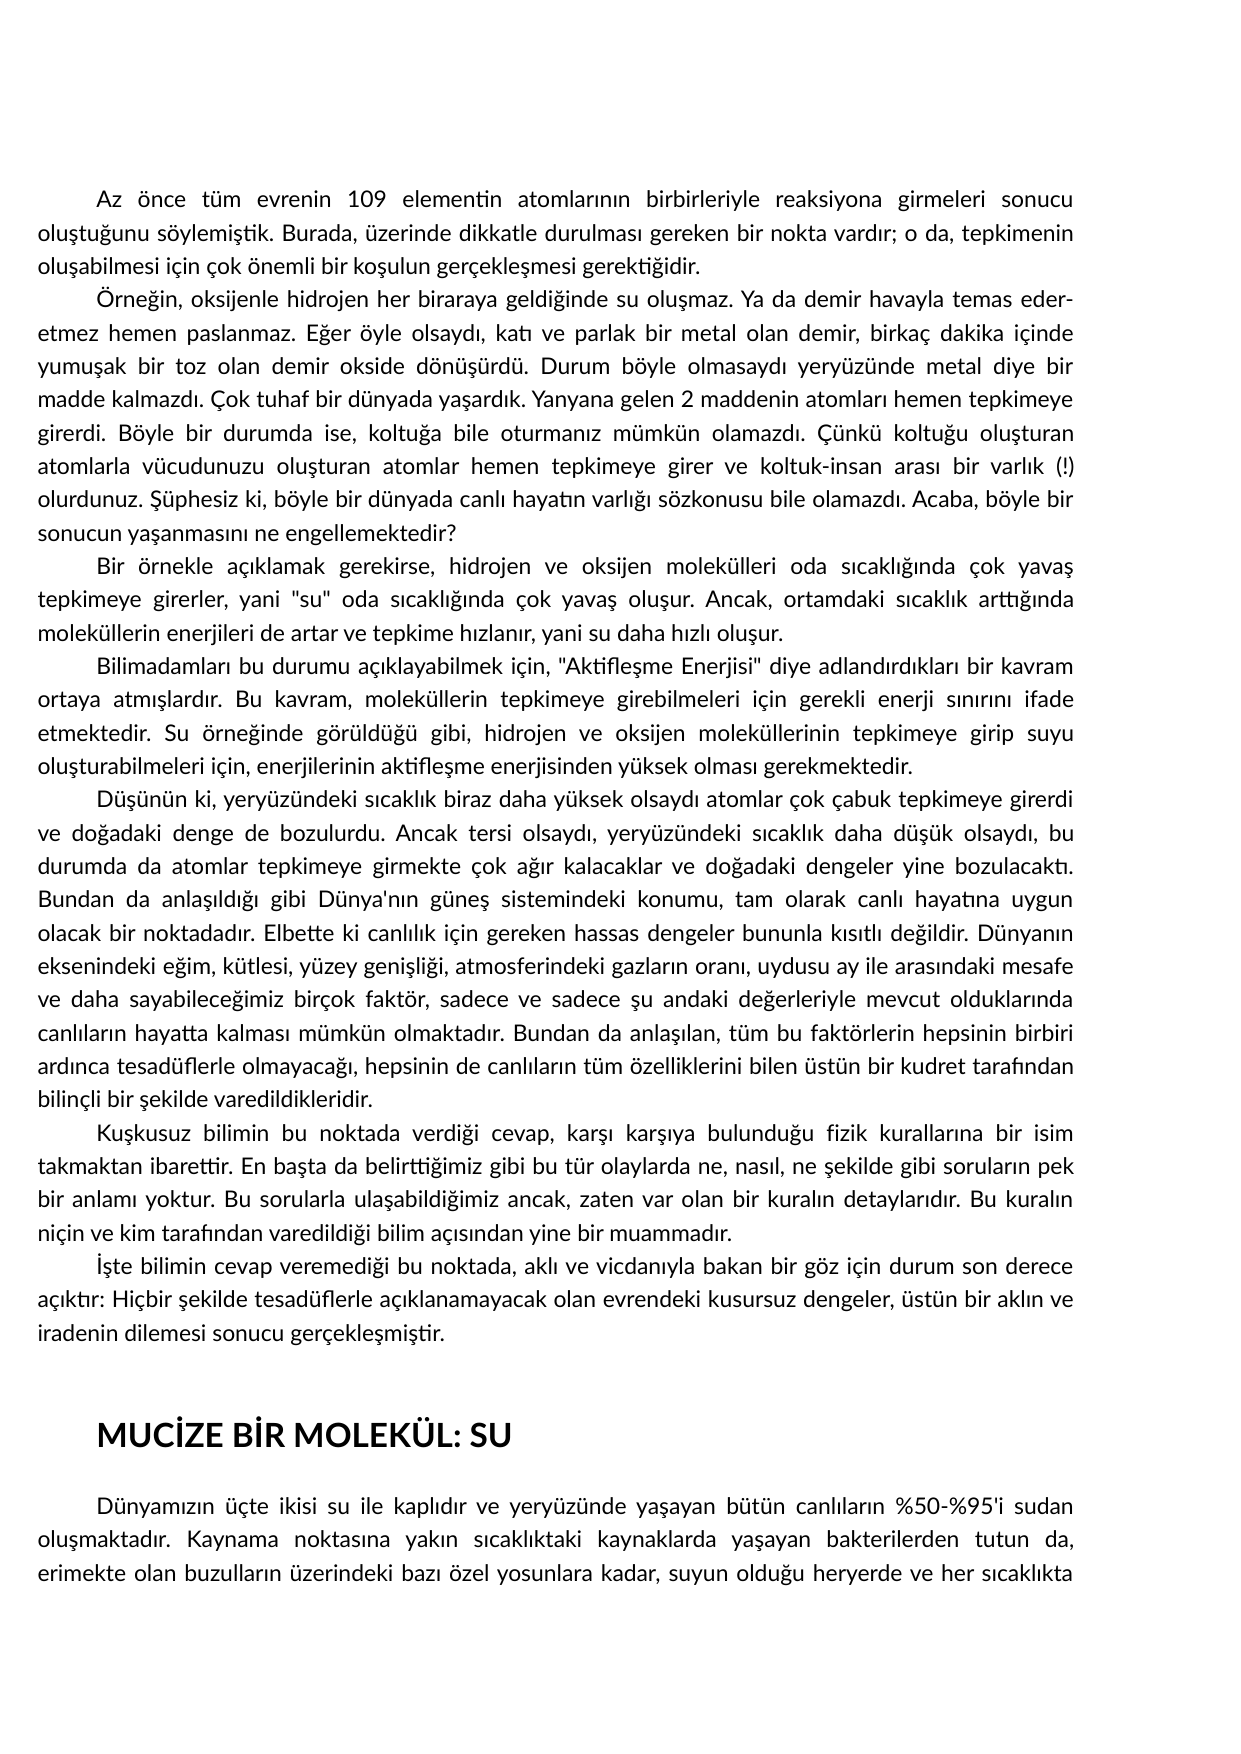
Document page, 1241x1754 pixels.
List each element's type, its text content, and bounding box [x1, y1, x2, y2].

subtitle MUCİZE BİR MOLEKÜL: SU [37, 1414, 1075, 1454]
text Bilimadamları bu durumu açıklayabilmek için, "Aktifleşme Enerjisi" diye adlandırdıkları bir kavram ortaya atmışlardır. Bu kavram, moleküllerin tepkimeye girebilmeleri için gerekli enerji sınırını ifade etmektedir. Su örneğinde görüldüğü gibi, hidrojen ve oksijen moleküllerinin tepkimeye girip suyu oluşturabilmeleri için, enerjilerinin aktifleşme enerjisinden yüksek olması gerekmektedir. [37, 648, 1075, 781]
text İşte bilimin cevap veremediği bu noktada, aklı ve vicdanıyla bakan bir göz için durum son derece açıktır: Hiçbir şekilde tesadüflerle açıklanamayacak olan evrendeki kusursuz dengeler, üstün bir aklın ve iradenin dilemesi sonucu gerçekleşmiştir. [37, 1248, 1075, 1348]
text Kuşkusuz bilimin bu noktada verdiği cevap, karşı karşıya bulunduğu fizik kurallarına bir isim takmaktan ibarettir. En başta da belirttiğimiz gibi bu tür olaylarda ne, nasıl, ne şekilde gibi soruların pek bir anlamı yoktur. Bu sorularla ulaşabildiğimiz ancak, zaten var olan bir kuralın detaylarıdır. Bu kuralın niçin ve kim tarafından varedildiği bilim açısından yine bir muammadır. [37, 1114, 1075, 1248]
text Bir örnekle açıklamak gerekirse, hidrojen ve oksijen molekülleri oda sıcaklığında çok yavaş tepkimeye girerler, yani "su" oda sıcaklığında çok yavaş oluşur. Ancak, ortamdaki sıcaklık arttığında moleküllerin enerjileri de artar ve tepkime hızlanır, yani su daha hızlı oluşur. [37, 548, 1075, 648]
text Örneğin, oksijenle hidrojen her biraraya geldiğinde su oluşmaz. Ya da demir havayla temas eder-etmez hemen paslanmaz. Eğer öyle olsaydı, katı ve parlak bir metal olan demir, birkaç dakika içinde yumuşak bir toz olan demir okside dönüşürdü. Durum böyle olmasaydı yeryüzünde metal diye bir madde kalmazdı. Çok tuhaf bir dünyada yaşardık. Yanyana gelen 2 maddenin atomları hemen tepkimeye girerdi. Böyle bir durumda ise, koltuğa bile oturmanız mümkün olamazdı. Çünkü koltuğu oluşturan atomlarla vücudunuzu oluşturan atomlar hemen tepkimeye girer ve koltuk-insan arası bir varlık (!) olurdunuz. Şüphesiz ki, böyle bir dünyada canlı hayatın varlığı sözkonusu bile olamazdı. Acaba, böyle bir sonucun yaşanmasını ne engellemektedir? [37, 281, 1075, 548]
text Az önce tüm evrenin 109 elementin atomlarının birbirleriyle reaksiyona girmeleri sonucu oluştuğunu söylemiştik. Burada, üzerinde dikkatle durulması gereken bir nokta vardır; o da, tepkimenin oluşabilmesi için çok önemli bir koşulun gerçekleşmesi gerektiğidir. [37, 181, 1075, 281]
text Düşünün ki, yeryüzündeki sıcaklık biraz daha yüksek olsaydı atomlar çok çabuk tepkimeye girerdi ve doğadaki denge de bozulurdu. Ancak tersi olsaydı, yeryüzündeki sıcaklık daha düşük olsaydı, bu durumda da atomlar tepkimeye girmekte çok ağır kalacaklar ve doğadaki dengeler yine bozulacaktı. Bundan da anlaşıldığı gibi Dünya'nın güneş sistemindeki konumu, tam olarak canlı hayatına uygun olacak bir noktadadır. Elbette ki canlılık için gereken hassas dengeler bununla kısıtlı değildir. Dünyanın eksenindeki eğim, kütlesi, yüzey genişliği, atmosferindeki gazların oranı, uydusu ay ile arasındaki mesafe ve daha sayabileceğimiz birçok faktör, sadece ve sadece şu andaki değerleriyle mevcut olduklarında canlıların hayatta kalması mümkün olmaktadır. Bundan da anlaşılan, tüm bu faktörlerin hepsinin birbiri ardınca tesadüflerle olmayacağı, hepsinin de canlıların tüm özelliklerini bilen üstün bir kudret tarafından bilinçli bir şekilde varedildikleridir. [37, 781, 1075, 1114]
text Dünyamızın üçte ikisi su ile kaplıdır ve yeryüzünde yaşayan bütün canlıların %50-%95'i sudan oluşmaktadır. Kaynama noktasına yakın sıcaklıktaki kaynaklarda yaşayan bakterilerden tutun da, erimekte olan buzulların üzerindeki bazı özel yosunlara kadar, suyun olduğu heryerde ve her sıcaklıkta [37, 1488, 1075, 1588]
